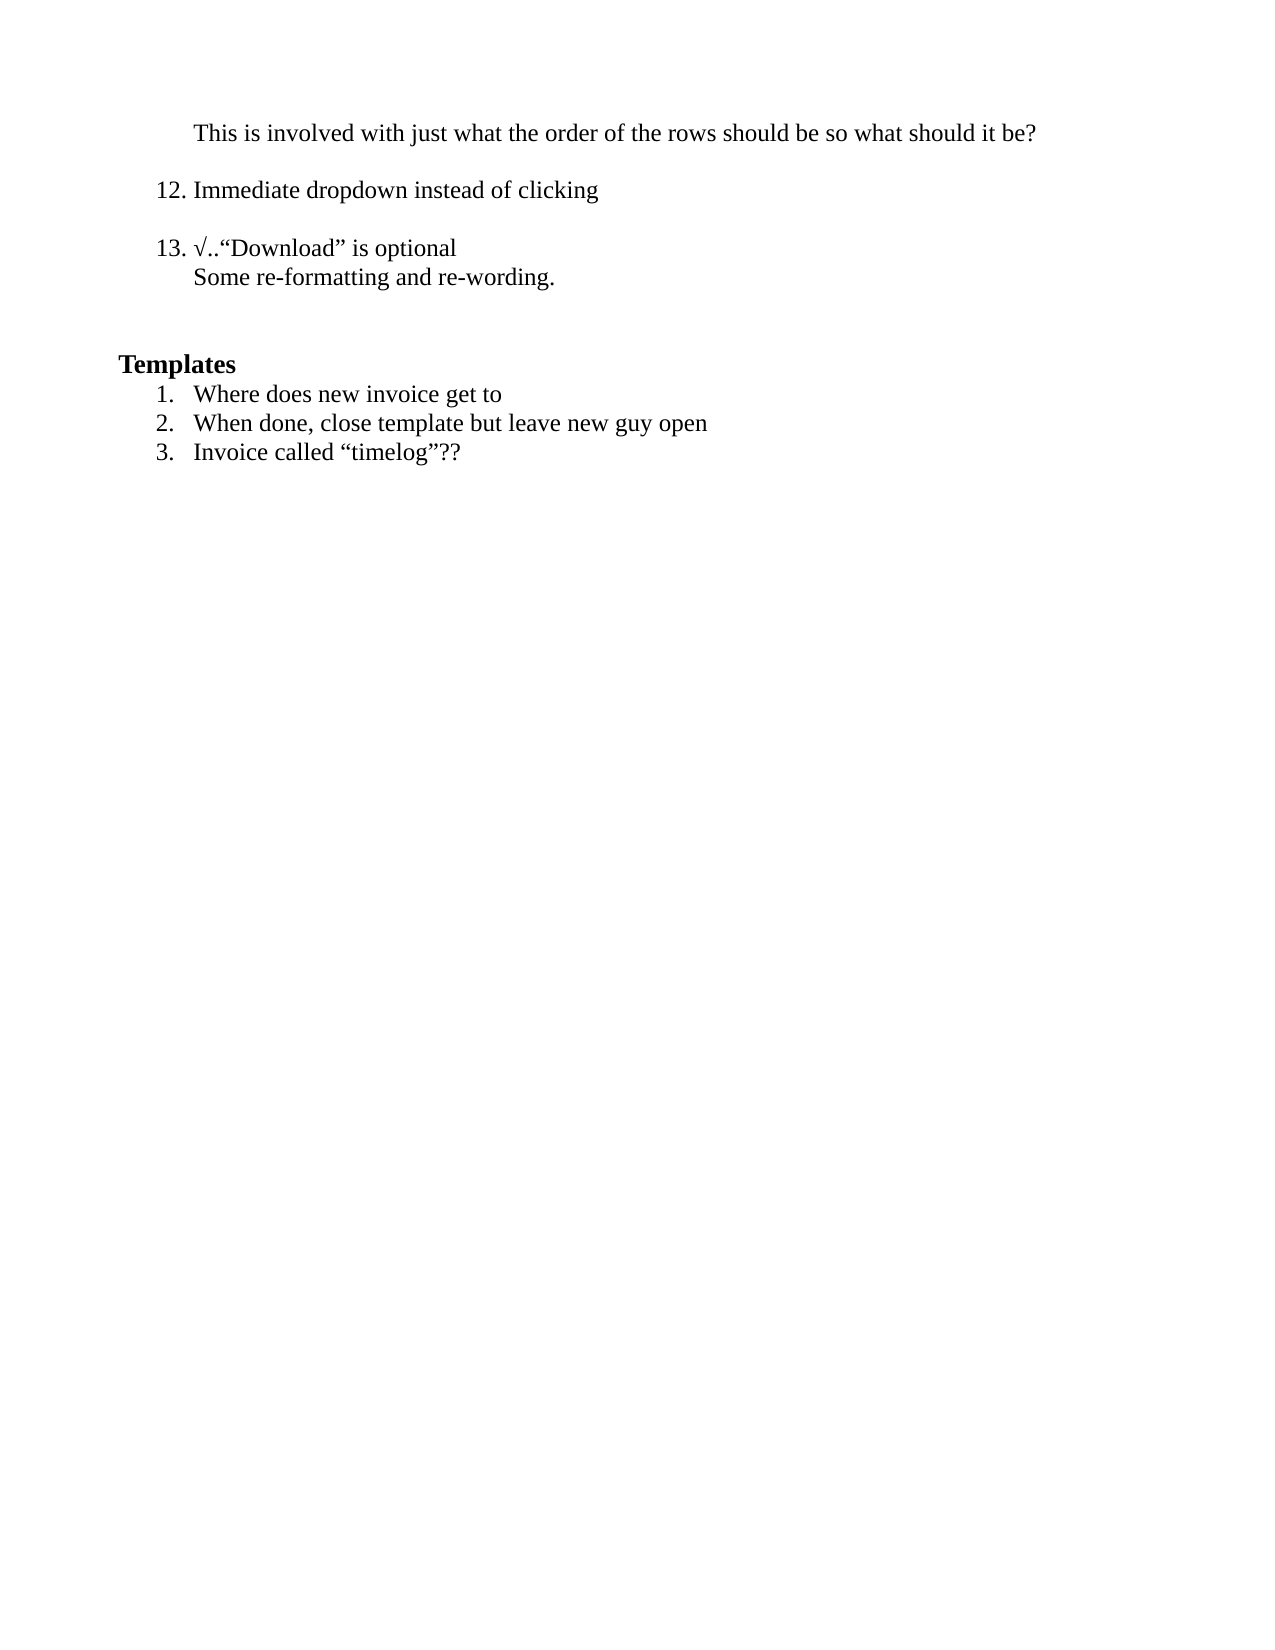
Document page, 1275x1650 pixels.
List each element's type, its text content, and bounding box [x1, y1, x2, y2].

list Invoice called “timelog”?? [156, 437, 1157, 466]
list This is involved with just what the order of the rows should be so what should it be? [156, 118, 1157, 147]
list √..“Download” is optional [156, 233, 1157, 262]
list Where does new invoice get to [156, 379, 1157, 408]
text Templates [118, 348, 1157, 379]
list Immediate dropdown instead of clicking [156, 176, 1157, 204]
list When done, close template but leave new guy open [156, 408, 1157, 437]
list Some re-formatting and re-wording. [156, 262, 1157, 291]
